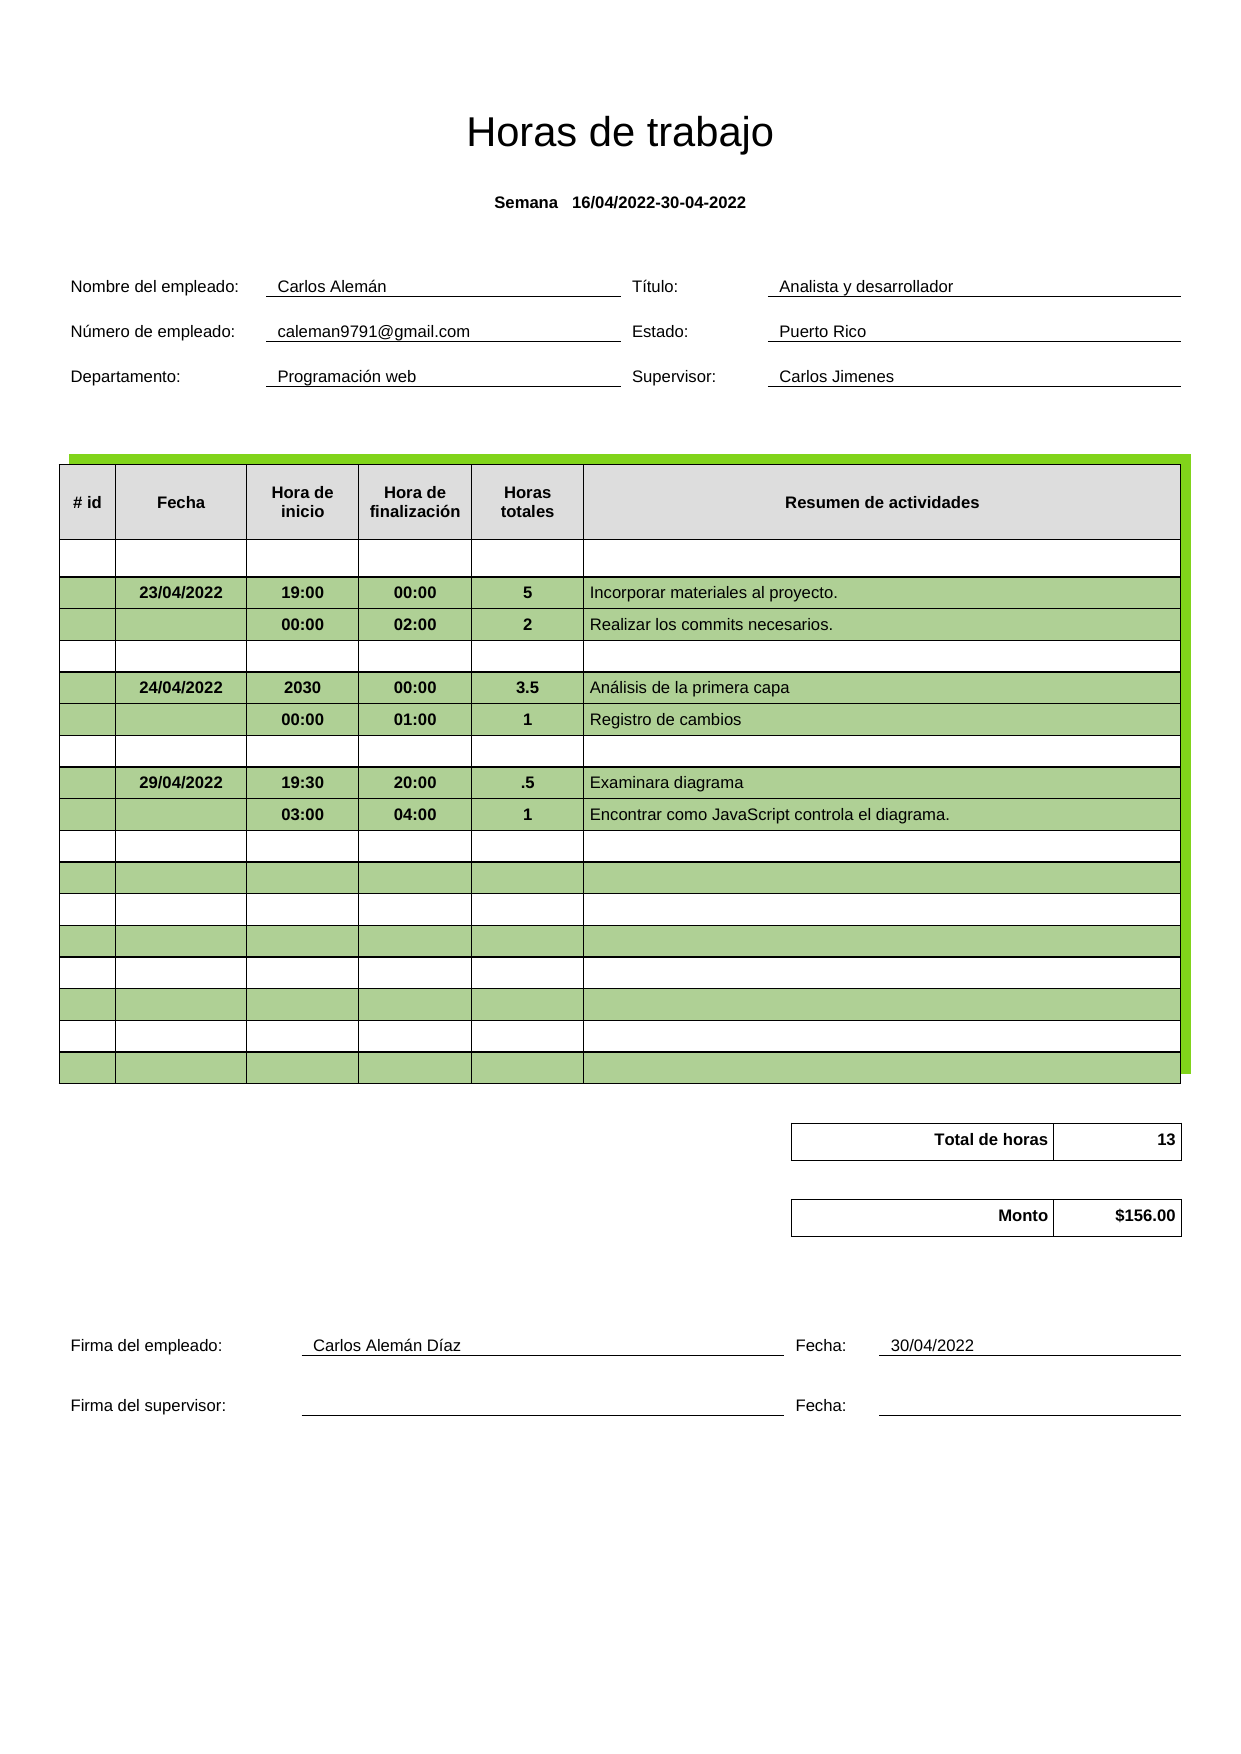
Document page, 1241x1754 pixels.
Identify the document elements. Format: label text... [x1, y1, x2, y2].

table_cell [584, 1021, 1180, 1051]
table_cell [247, 831, 358, 861]
table_cell [247, 1053, 358, 1083]
table_cell [60, 863, 115, 893]
table_cell [247, 989, 358, 1020]
table_cell [116, 641, 246, 671]
table_cell Puerto Rico [768, 297, 1181, 341]
table_header Carlos Alemán [266, 251, 621, 296]
table_cell 1 [472, 704, 583, 735]
table_cell [60, 1021, 115, 1051]
table_cell [472, 989, 583, 1020]
table_cell 20:00 [359, 768, 471, 798]
table_cell [116, 799, 246, 830]
table_cell [359, 736, 471, 766]
table_cell [247, 540, 358, 576]
table_cell [359, 1053, 471, 1083]
table_cell [359, 926, 471, 956]
table_cell [359, 831, 471, 861]
table_cell Realizar los commits necesarios. [584, 609, 1180, 640]
table_cell [116, 1053, 246, 1083]
table_cell [247, 736, 358, 766]
table_cell Firma del supervisor: [59, 1355, 302, 1414]
table_cell [472, 540, 583, 576]
table_cell [60, 609, 115, 640]
table_cell Número de empleado: [59, 296, 266, 341]
text Horas de trabajo [59, 107, 1181, 155]
table_header Nombre del empleado: [59, 251, 266, 296]
table_header Resumen de actividades [584, 465, 1180, 539]
table_header Hora de finalización [359, 465, 471, 539]
table_cell [247, 1021, 358, 1051]
table_cell [116, 989, 246, 1020]
table_cell [472, 958, 583, 988]
table_cell [60, 578, 115, 608]
table_cell 29/04/2022 [116, 768, 246, 798]
table_cell [584, 831, 1180, 861]
table_cell [302, 1356, 784, 1414]
table_cell [584, 863, 1180, 893]
table_cell 00:00 [247, 704, 358, 735]
table_cell [247, 958, 358, 988]
table_cell Examinara diagrama [584, 768, 1180, 798]
table_cell 03:00 [247, 799, 358, 830]
table_header 30/04/2022 [879, 1295, 1181, 1354]
table_cell [116, 1021, 246, 1051]
table_cell [116, 863, 246, 893]
table_cell 00:00 [247, 609, 358, 640]
table_cell 00:00 [359, 673, 471, 703]
table_cell [116, 540, 246, 576]
table_cell [60, 704, 115, 735]
table_header Carlos Alemán Díaz [302, 1295, 784, 1354]
table_cell Análisis de la primera capa [584, 673, 1180, 703]
table_cell caleman9791@gmail.com [266, 297, 621, 341]
table_cell [60, 1053, 115, 1083]
table_cell Incorporar materiales al proyecto. [584, 578, 1180, 608]
table_cell [60, 641, 115, 671]
table_cell [584, 989, 1180, 1020]
table_header Hora de inicio [247, 465, 358, 539]
table_cell Programación web [266, 342, 621, 386]
table_cell [359, 894, 471, 925]
table_cell 5 [472, 578, 583, 608]
table_cell [60, 989, 115, 1020]
table_header Firma del empleado: [59, 1295, 302, 1354]
table_cell Fecha: [784, 1355, 879, 1414]
table_cell [116, 926, 246, 956]
table_cell Estado: [621, 296, 768, 341]
table_header Horas totales [472, 465, 583, 539]
table_cell [60, 799, 115, 830]
table_cell [116, 958, 246, 988]
table_cell [472, 1053, 583, 1083]
table_cell [584, 540, 1180, 576]
table_header # id [60, 465, 115, 539]
table_header Total de horas [792, 1124, 1053, 1159]
table_cell 00:00 [359, 578, 471, 608]
table_cell [584, 958, 1180, 988]
table_cell [584, 894, 1180, 925]
table_cell [247, 863, 358, 893]
table_cell [359, 1021, 471, 1051]
table_cell [116, 704, 246, 735]
table_cell [116, 609, 246, 640]
table_cell 24/04/2022 [116, 673, 246, 703]
table_header Analista y desarrollador [768, 251, 1181, 296]
table_header Monto [792, 1200, 1053, 1236]
table_cell 2030 [247, 673, 358, 703]
table_cell [60, 894, 115, 925]
text Semana 16/04/2022-30-04-2022 [59, 193, 1181, 212]
table_cell 19:30 [247, 768, 358, 798]
table_cell [359, 958, 471, 988]
table_cell [60, 958, 115, 988]
table_cell [116, 831, 246, 861]
table_cell [359, 540, 471, 576]
table_cell [584, 1053, 1180, 1083]
table_cell [472, 641, 583, 671]
table_cell [359, 863, 471, 893]
table_cell Supervisor: [621, 341, 768, 386]
table_cell [584, 926, 1180, 956]
table_cell Departamento: [59, 341, 266, 386]
table_cell [584, 641, 1180, 671]
table_cell [247, 641, 358, 671]
table_cell Encontrar como JavaScript controla el diagrama. [584, 799, 1180, 830]
table_cell [60, 768, 115, 798]
table_cell [247, 894, 358, 925]
table_cell [472, 863, 583, 893]
table_cell [116, 736, 246, 766]
table_header Título: [621, 251, 768, 296]
table_header $156.00 [1054, 1200, 1181, 1236]
table_header Fecha: [784, 1295, 879, 1354]
table_cell [60, 673, 115, 703]
table_cell [247, 926, 358, 956]
table_cell [359, 989, 471, 1020]
table_cell [472, 926, 583, 956]
table_cell 3.5 [472, 673, 583, 703]
table_cell 02:00 [359, 609, 471, 640]
table_cell 2 [472, 609, 583, 640]
table_header 13 [1054, 1124, 1181, 1159]
table_cell 19:00 [247, 578, 358, 608]
table_cell [879, 1356, 1181, 1414]
table_cell [472, 831, 583, 861]
table_cell [60, 540, 115, 576]
table_header Fecha [116, 465, 246, 539]
table_cell [60, 736, 115, 766]
table_cell [60, 926, 115, 956]
table_cell 01:00 [359, 704, 471, 735]
table_cell [116, 894, 246, 925]
table_cell [472, 894, 583, 925]
table_cell [472, 1021, 583, 1051]
table_cell [60, 831, 115, 861]
table_cell 23/04/2022 [116, 578, 246, 608]
table_cell .5 [472, 768, 583, 798]
table_cell 1 [472, 799, 583, 830]
table_cell Registro de cambios [584, 704, 1180, 735]
table_cell [472, 736, 583, 766]
table_cell [584, 736, 1180, 766]
table_cell 04:00 [359, 799, 471, 830]
table_cell Carlos Jimenes [768, 342, 1181, 386]
table_cell [359, 641, 471, 671]
